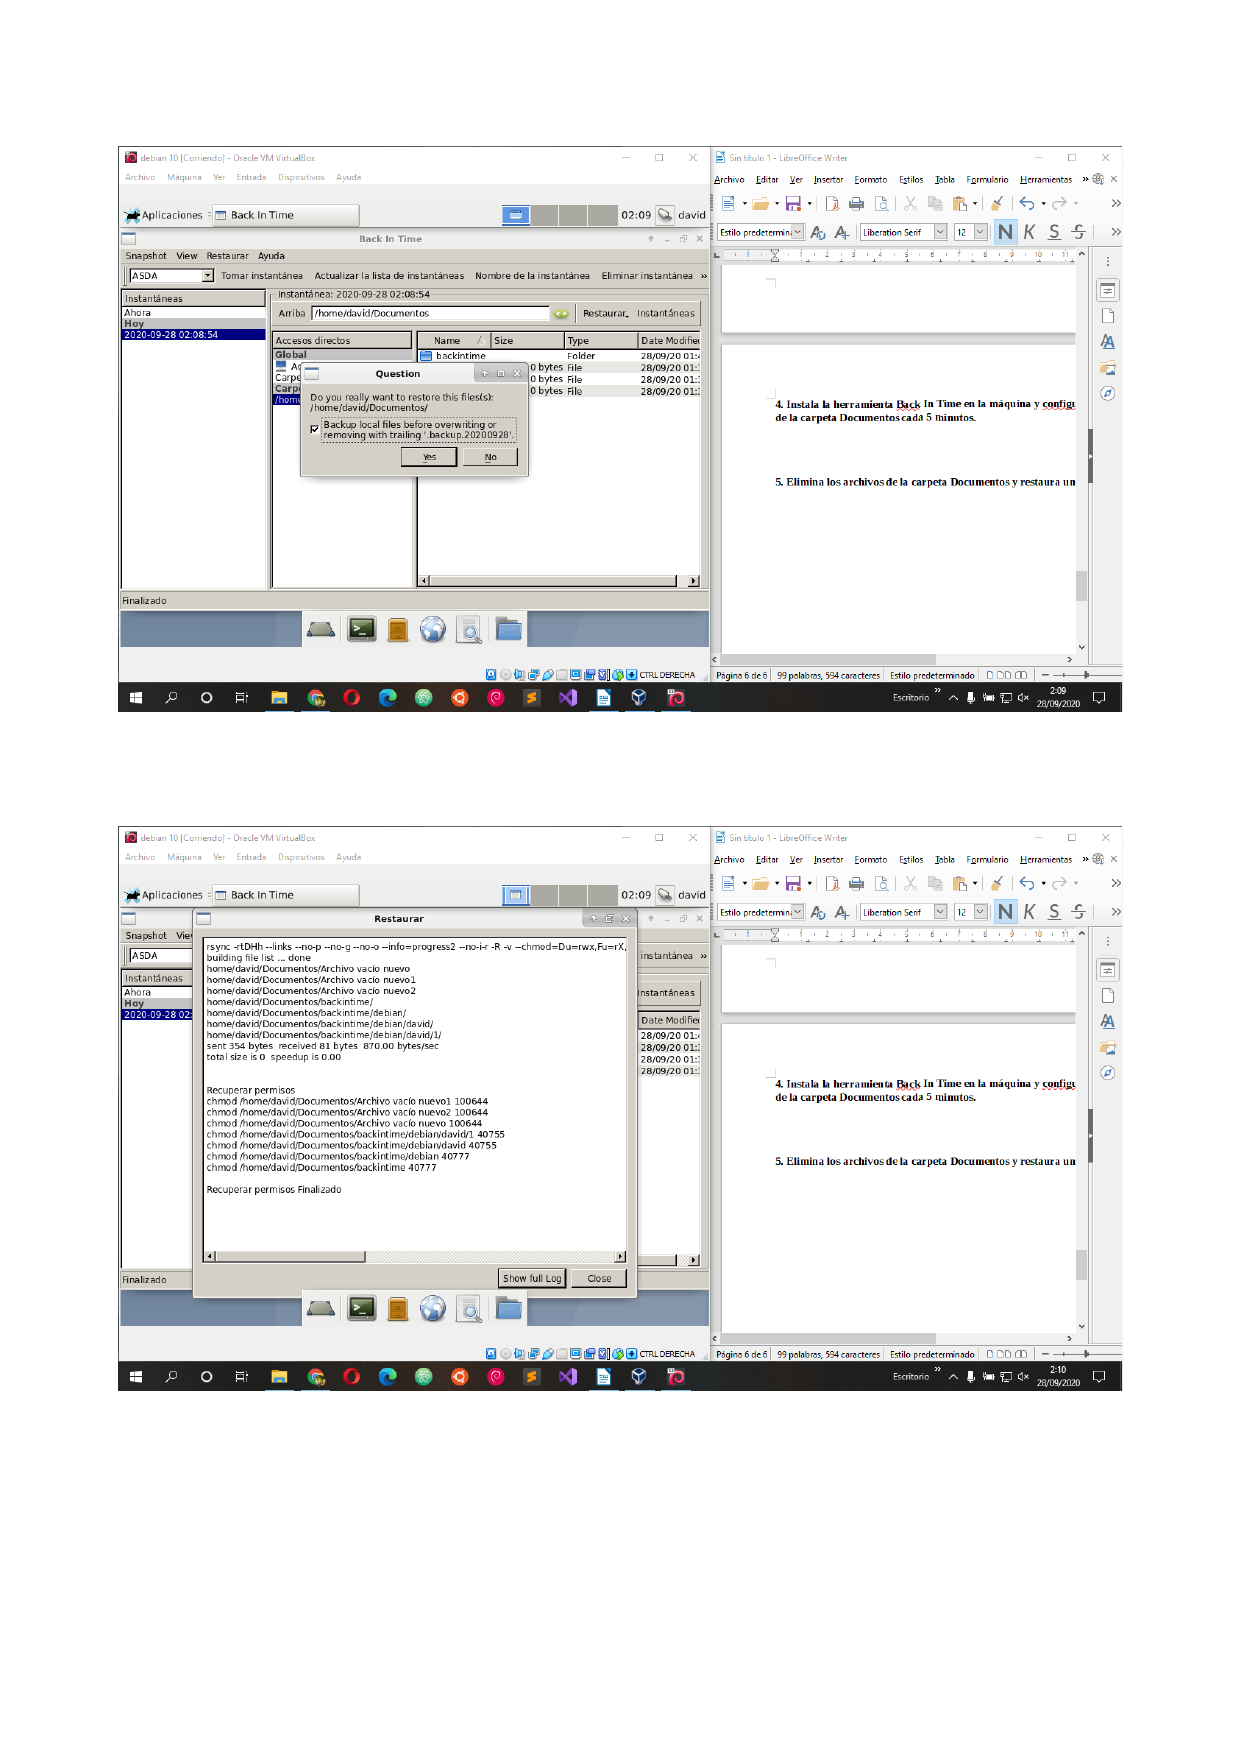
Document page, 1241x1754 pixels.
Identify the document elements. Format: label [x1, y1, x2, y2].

picture [118, 146, 1123, 712]
picture [118, 826, 1123, 1391]
